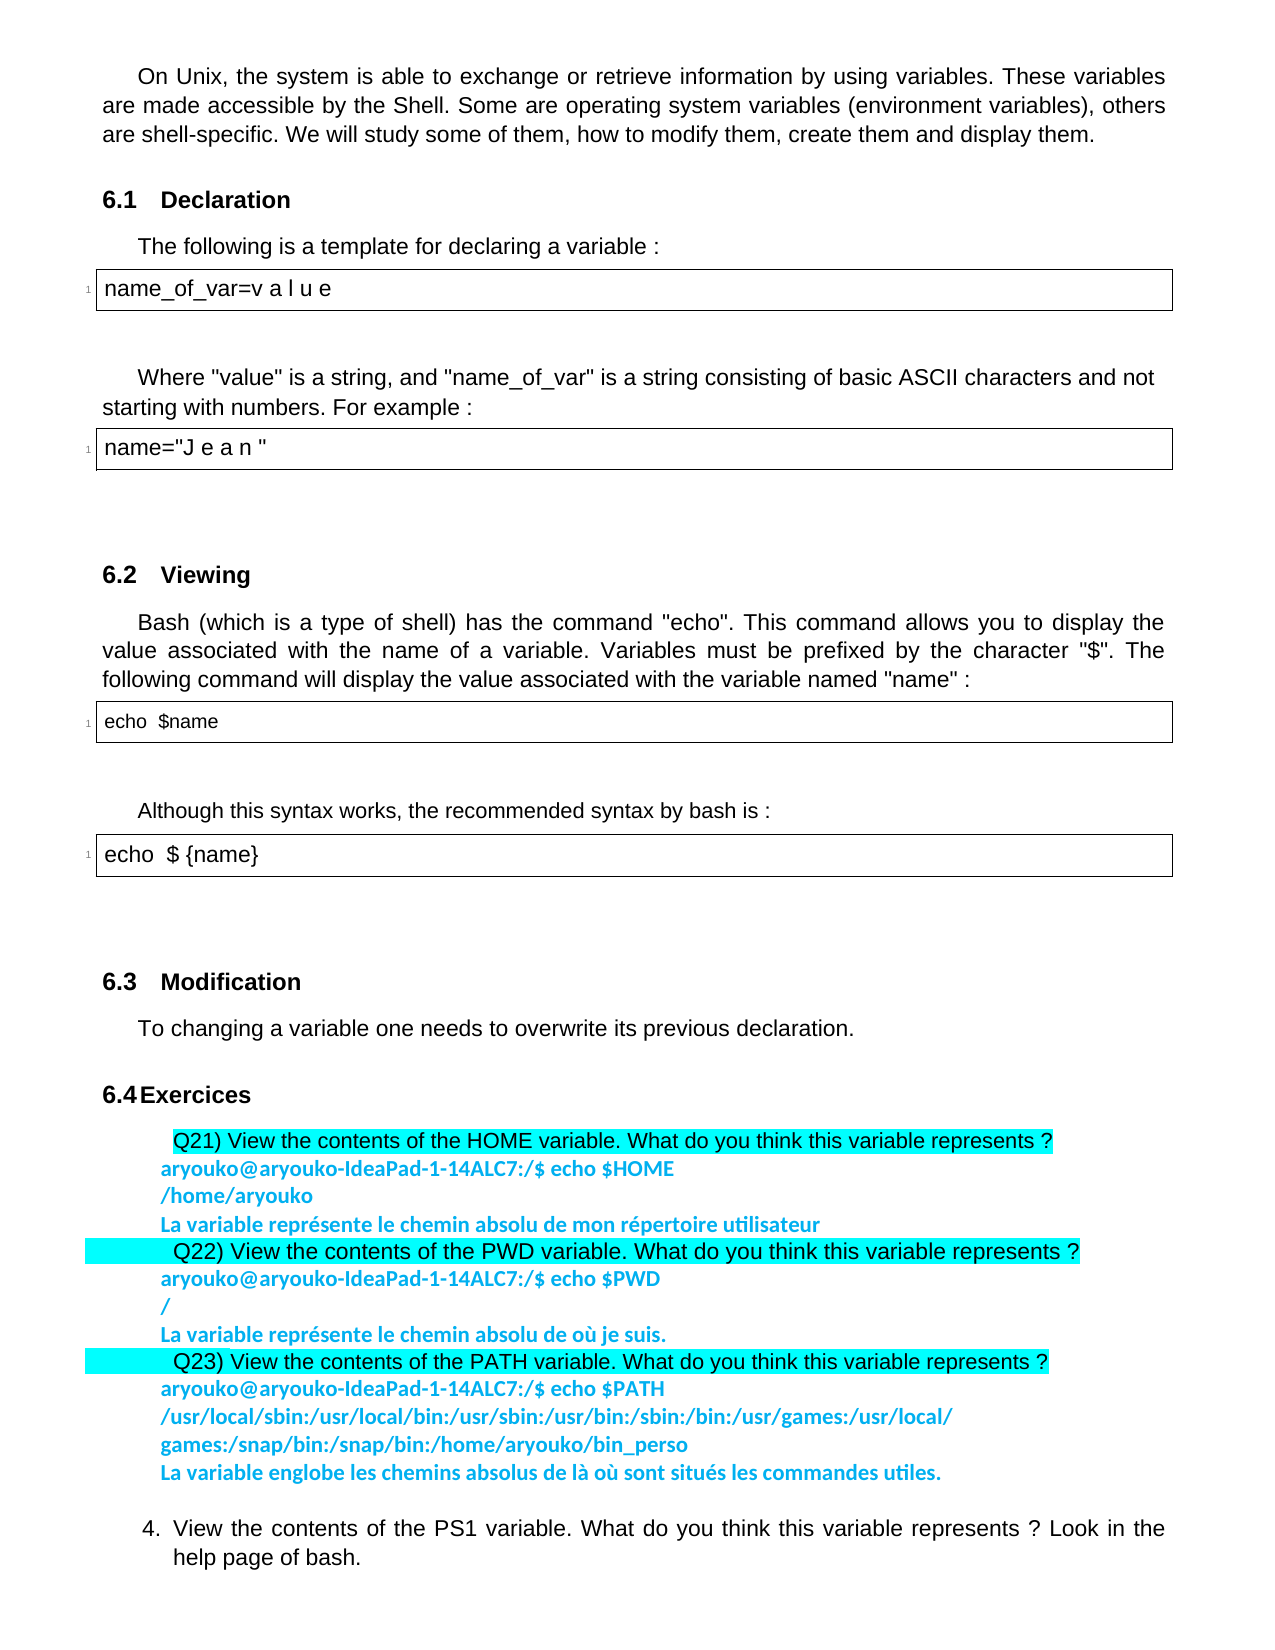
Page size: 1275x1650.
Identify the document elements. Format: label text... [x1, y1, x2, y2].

text Although this syntax works, the recommended syntax by bash is : [137, 798, 1167, 823]
text 6.2 Viewing [102, 560, 1167, 589]
text 1 [85, 443, 92, 455]
text /home/aryouko [85, 1182, 1167, 1210]
text echo $name [104, 709, 1167, 732]
list Exercices [102, 1080, 1167, 1109]
text aryouko@aryouko-IdeaPad-1-14ALC7:/$ echo $HOME [85, 1154, 1167, 1182]
text To changing a variable one needs to overwrite its previous declaration. [137, 1015, 1167, 1041]
text 1 [85, 718, 92, 730]
text On Unix, the system is able to exchange or retrieve information by using variables. These variables are made accessible by the Shell. Some are operating system variables (environment variables), others are shell-specific. We will study some of them, how to modify them, create them and display them. [102, 63, 1167, 147]
text name="J e a n " [104, 434, 1167, 461]
text / [85, 1292, 1167, 1320]
text 6.1 Declaration [102, 185, 1167, 213]
text La variable représente le chemin absolu de où je suis. [85, 1320, 1167, 1348]
text Q22) View the contents of the PWD variable. What do you think this variable represents ? [85, 1238, 1167, 1264]
text La variable englobe les chemins absolus de là où sont situés les commandes utiles. [85, 1458, 1167, 1487]
text Q21) View the contents of the HOME variable. What do you think this variable represents ? [85, 1128, 1167, 1154]
text La variable représente le chemin absolu de mon répertoire utilisateur [85, 1210, 1167, 1238]
list View the contents of the PS1 variable. What do you think this variable represents ? Look in the help page of bash. [142, 1514, 1167, 1570]
text /usr/local/sbin:/usr/local/bin:/usr/sbin:/usr/bin:/sbin:/bin:/usr/games:/usr/local/ games:/snap/bin:/snap/bin:/home/aryouko/bin_perso [85, 1402, 1167, 1458]
text The following is a template for declaring a variable : [137, 233, 1167, 259]
text aryouko@aryouko-IdeaPad-1-14ALC7:/$ echo $PWD [85, 1264, 1167, 1292]
text 6.3 Modification [102, 967, 1167, 995]
text 1 [85, 849, 92, 861]
text name_of_var=v a l u e [104, 275, 1167, 302]
text Bash (which is a type of shell) has the command "echo". This command allows you to display the value associated with the name of a variable. Variables must be prefixed by the character "$". The following command will display the value associated with the variable named "name" : [102, 608, 1167, 693]
text Where "value" is a string, and "name_of_var" is a string consisting of basic ASCII characters and not starting with numbers. For example : [102, 364, 1167, 420]
text 1 [85, 284, 92, 296]
text echo $ {name} [104, 841, 1167, 867]
text aryouko@aryouko-IdeaPad-1-14ALC7:/$ echo $PATH [85, 1374, 1167, 1402]
text Q23) View the contents of the PATH variable. What do you think this variable represents ? [85, 1348, 1167, 1374]
